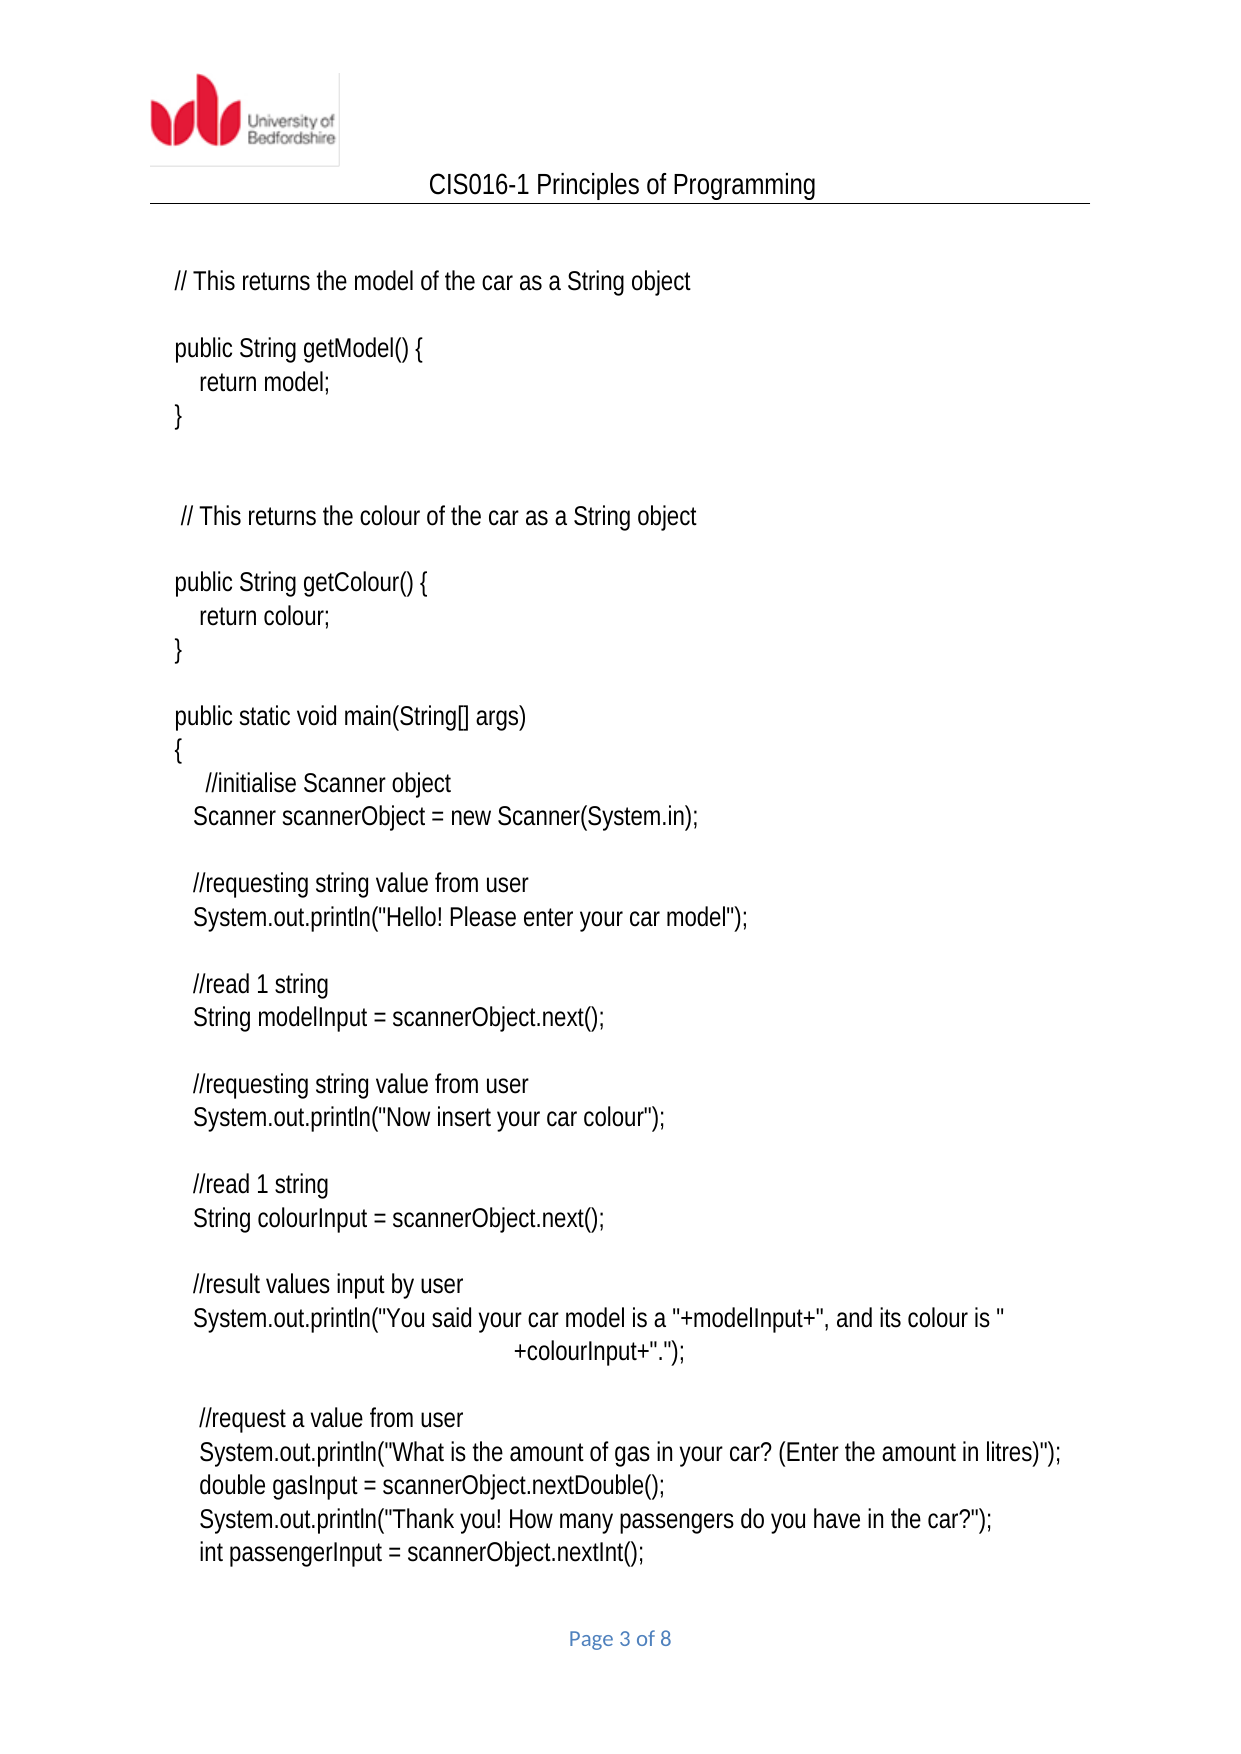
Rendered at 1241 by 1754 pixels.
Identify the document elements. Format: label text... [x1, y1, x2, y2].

text } [150, 399, 1090, 430]
text System.out.println("Now insert your car colour"); [150, 1101, 1090, 1132]
text System.out.println("Thank you! How many passengers do you have in the car?"); [150, 1503, 1090, 1534]
text public static void main(String[] args) [150, 700, 1090, 731]
text //read 1 string [150, 1168, 1090, 1199]
text //request a value from user [150, 1402, 1090, 1433]
text //requesting string value from user [150, 1068, 1090, 1099]
text // This returns the colour of the car as a String object [150, 499, 1090, 531]
text +colourInput+"."); [150, 1336, 1090, 1367]
text } [150, 633, 1090, 664]
text System.out.println("What is the amount of gas in your car? (Enter the amount in litres)"); [150, 1436, 1090, 1467]
text return colour; [150, 600, 1090, 631]
text int passengerInput = scannerObject.nextInt(); [150, 1536, 1090, 1567]
text return model; [150, 366, 1090, 397]
picture [150, 73, 341, 168]
text //read 1 string [150, 968, 1090, 999]
text System.out.println("Hello! Please enter your car model"); [150, 901, 1090, 932]
text { [150, 734, 1090, 765]
text public String getColour() { [150, 566, 1090, 597]
text String modelInput = scannerObject.next(); [150, 1001, 1090, 1032]
text // This returns the model of the car as a String object [150, 266, 1090, 297]
text //result values input by user [150, 1269, 1090, 1300]
text //initialise Scanner object [150, 767, 1090, 798]
text double gasInput = scannerObject.nextDouble(); [150, 1469, 1090, 1500]
text String colourInput = scannerObject.next(); [150, 1202, 1090, 1233]
text System.out.println("You said your car model is a "+modelInput+", and its colour is " [150, 1302, 1090, 1333]
text Scanner scannerObject = new Scanner(System.in); [150, 801, 1090, 832]
text public String getModel() { [150, 332, 1090, 363]
text //requesting string value from user [150, 867, 1090, 898]
